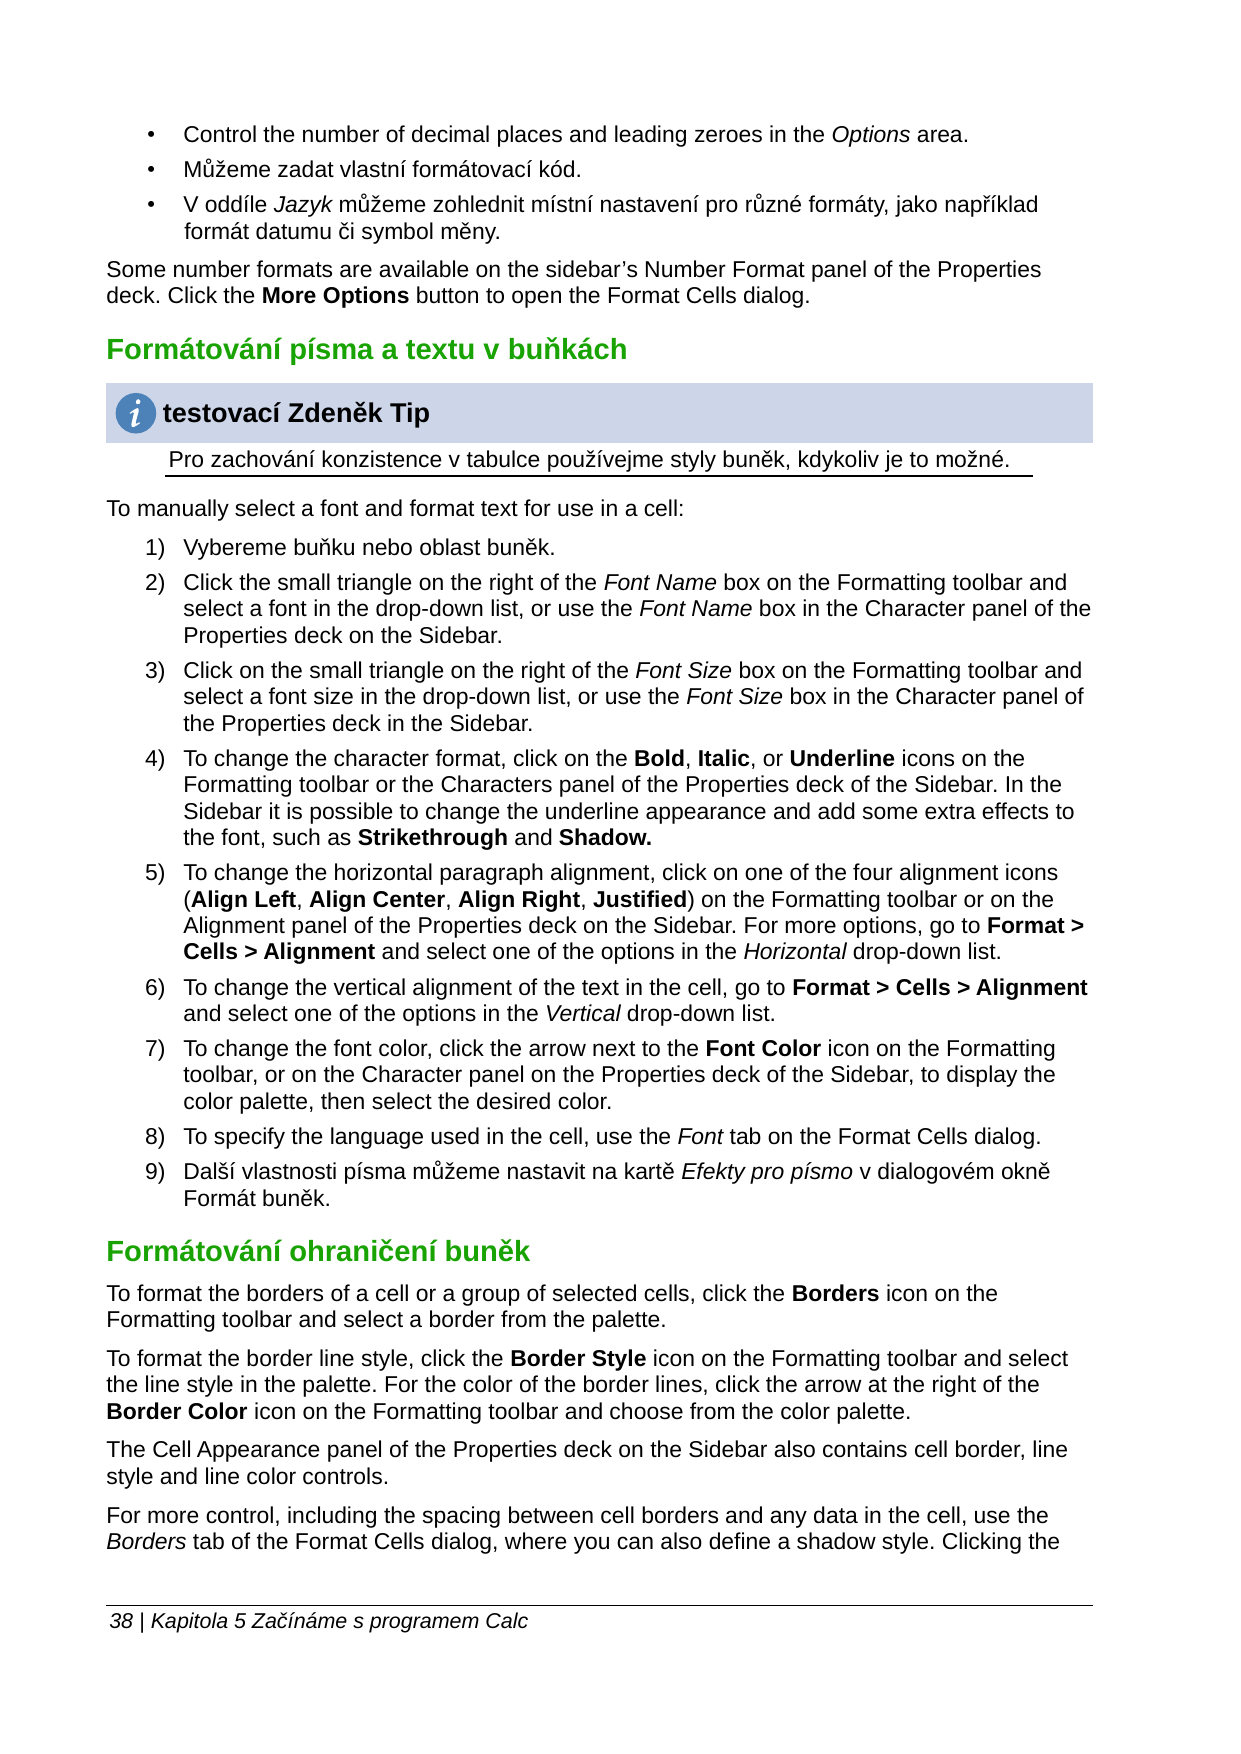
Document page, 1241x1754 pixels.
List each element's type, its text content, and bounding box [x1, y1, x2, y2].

subtitle testovací Zdeněk Tip [106, 383, 1093, 443]
list To specify the language used in the cell, use the Font tab on the Format Cells dialog. [165, 1123, 1093, 1149]
list Další vlastnosti písma můžeme nastavit na kartě Efekty pro písmo v dialogovém okně Formát buněk. [165, 1158, 1093, 1211]
text Some number formats are available on the sidebar’s Number Format panel of the Properties deck. Click the More Options button to open the Format Cells dialog. [106, 256, 1093, 309]
list To change the character format, click on the Bold, Italic, or Underline icons on the Formatting toolbar or the Characters panel of the Properties deck of the Sidebar. In the Sidebar it is possible to change the underline appearance and add some extra effects to the font, such as Strikethrough and Shadow. [165, 745, 1093, 850]
list Můžeme zadat vlastní formátovací kód. [144, 153, 1093, 183]
list Click on the small triangle on the right of the Font Size box on the Formatting toolbar and select a font size in the drop-down list, or use the Font Size box in the Character panel of the Properties deck in the Sidebar. [165, 657, 1093, 736]
text To format the borders of a cell or a group of selected cells, click the Borders icon on the Formatting toolbar and select a border from the palette. [106, 1280, 1093, 1332]
list Control the number of decimal places and leading zeroes in the Options area. [144, 118, 1093, 147]
text To format the border line style, click the Border Style icon on the Formatting toolbar and select the line style in the palette. For the color of the border lines, click the arrow at the right of the Border Color icon on the Formatting toolbar and choose from the color palette. [106, 1345, 1093, 1424]
subtitle Formátování písma a textu v buňkách [106, 332, 1093, 366]
text The Cell Appearance panel of the Properties deck on the Sidebar also contains cell border, line style and line color controls. [106, 1436, 1093, 1489]
list Click the small triangle on the right of the Font Name box on the Formatting toolbar and select a font in the drop-down list, or use the Font Name box in the Character panel of the Properties deck on the Sidebar. [165, 569, 1093, 648]
text For more control, including the spacing between cell borders and any data in the cell, use the Borders tab of the Format Cells dialog, where you can also define a shadow style. Clicking the [106, 1502, 1093, 1554]
list Vybereme buňku nebo oblast buněk. [165, 534, 1093, 560]
text To manually select a font and format text for use in a cell: [106, 495, 1093, 521]
list To change the vertical alignment of the text in the cell, go to Format > Cells > Alignment and select one of the options in the Vertical drop-down list. [165, 973, 1093, 1026]
list V oddíle Jazyk můžeme zohlednit místní nastavení pro různé formáty, jako například formát datumu či symbol měny. [144, 188, 1093, 247]
subtitle Formátování ohraničení buněk [106, 1234, 1093, 1268]
text Pro zachování konzistence v tabulce používejme styly buněk, kdykoliv je to možné. [165, 443, 1033, 475]
list To change the horizontal paragraph alignment, click on one of the four alignment icons (Align Left, Align Center, Align Right, Justified) on the Formatting toolbar or on the Alignment panel of the Properties deck on the Sidebar. For more options, go to Format > Cells > Alignment and select one of the options in the Horizontal drop-down list. [165, 859, 1093, 964]
list To change the font color, click the arrow next to the Font Color icon on the Formatting toolbar, or on the Character panel on the Properties deck of the Sidebar, to display the color palette, then select the desired color. [165, 1035, 1093, 1114]
